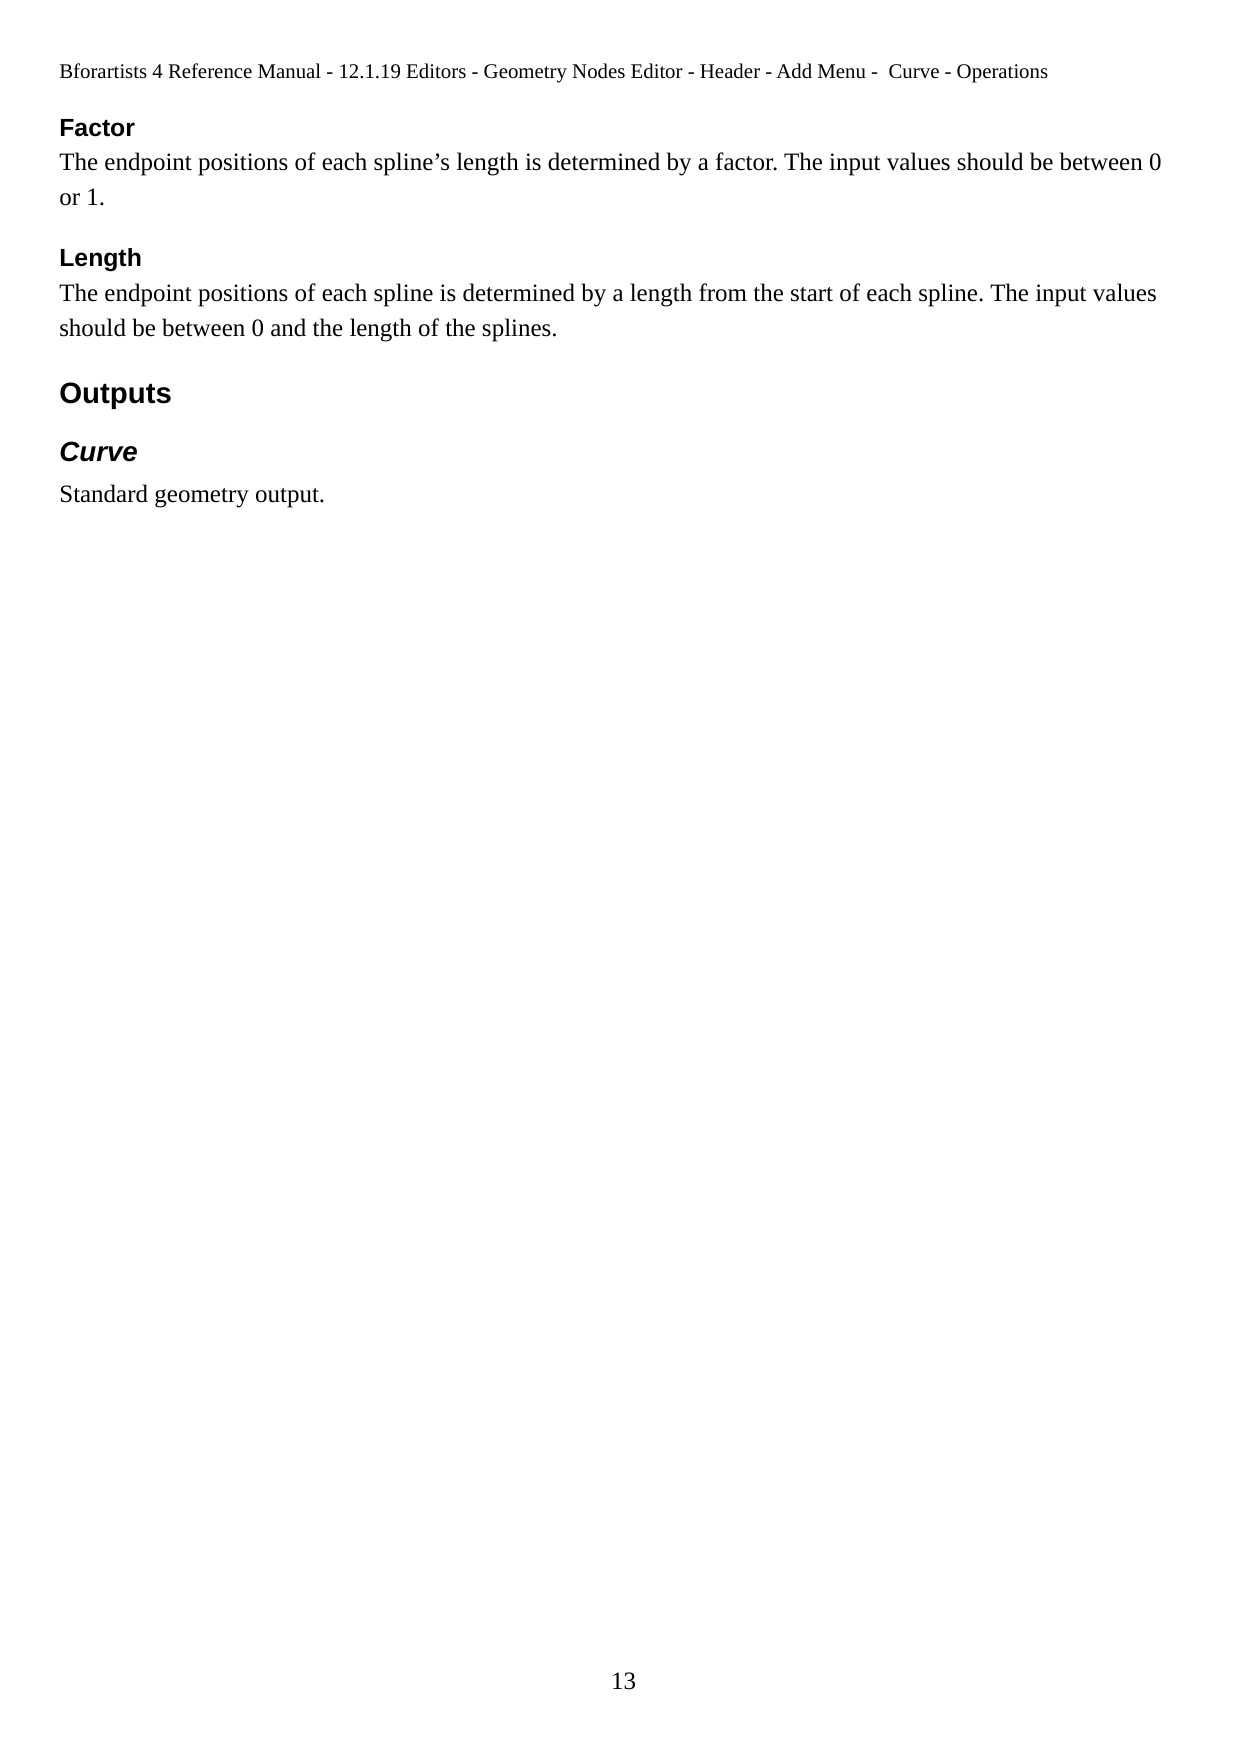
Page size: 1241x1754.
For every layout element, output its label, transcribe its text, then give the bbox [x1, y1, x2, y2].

text The endpoint positions of each spline’s length is determined by a factor. The input values should be between 0 or 1. [59, 147, 1181, 211]
subtitle Factor [59, 113, 1181, 141]
subtitle Outputs [59, 376, 1181, 410]
text The endpoint positions of each spline is determined by a length from the start of each spline. The input values should be between 0 and the length of the splines. [59, 278, 1181, 341]
text Standard geometry output. [59, 479, 1181, 508]
subtitle Length [59, 243, 1181, 272]
subtitle Curve [59, 435, 1181, 467]
